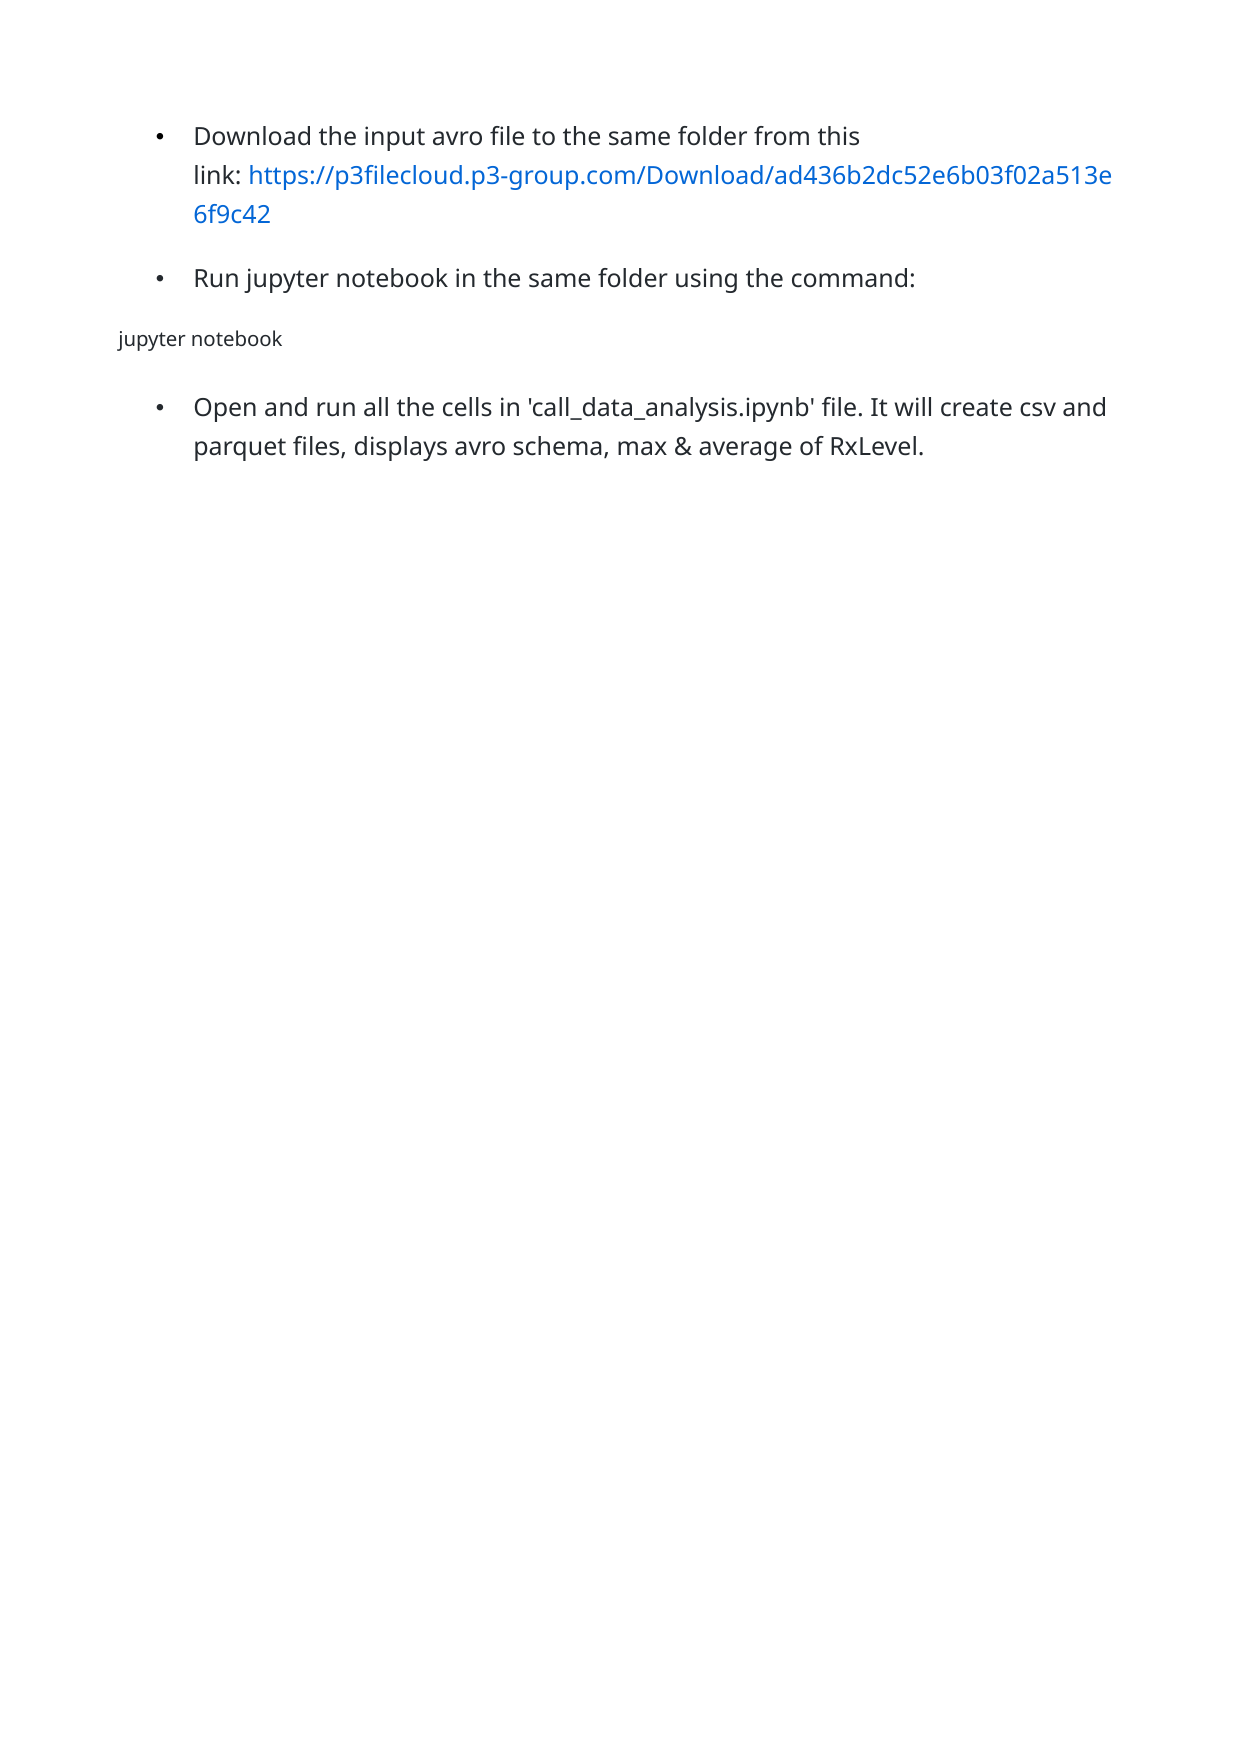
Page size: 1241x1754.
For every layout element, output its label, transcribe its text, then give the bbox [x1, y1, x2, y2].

text jupyter notebook [118, 325, 1122, 352]
list Download the input avro file to the same folder from this link: https://p3filecloud.p3-group.com/Download/ad436b2dc52e6b03f02a513e6f9c42 [156, 118, 1122, 231]
list Run jupyter notebook in the same folder using the command: [156, 261, 1122, 295]
list Open and run all the cells in 'call_data_analysis.ipynb' file. It will create csv and parquet files, displays avro schema, max & average of RxLevel. [156, 389, 1122, 462]
